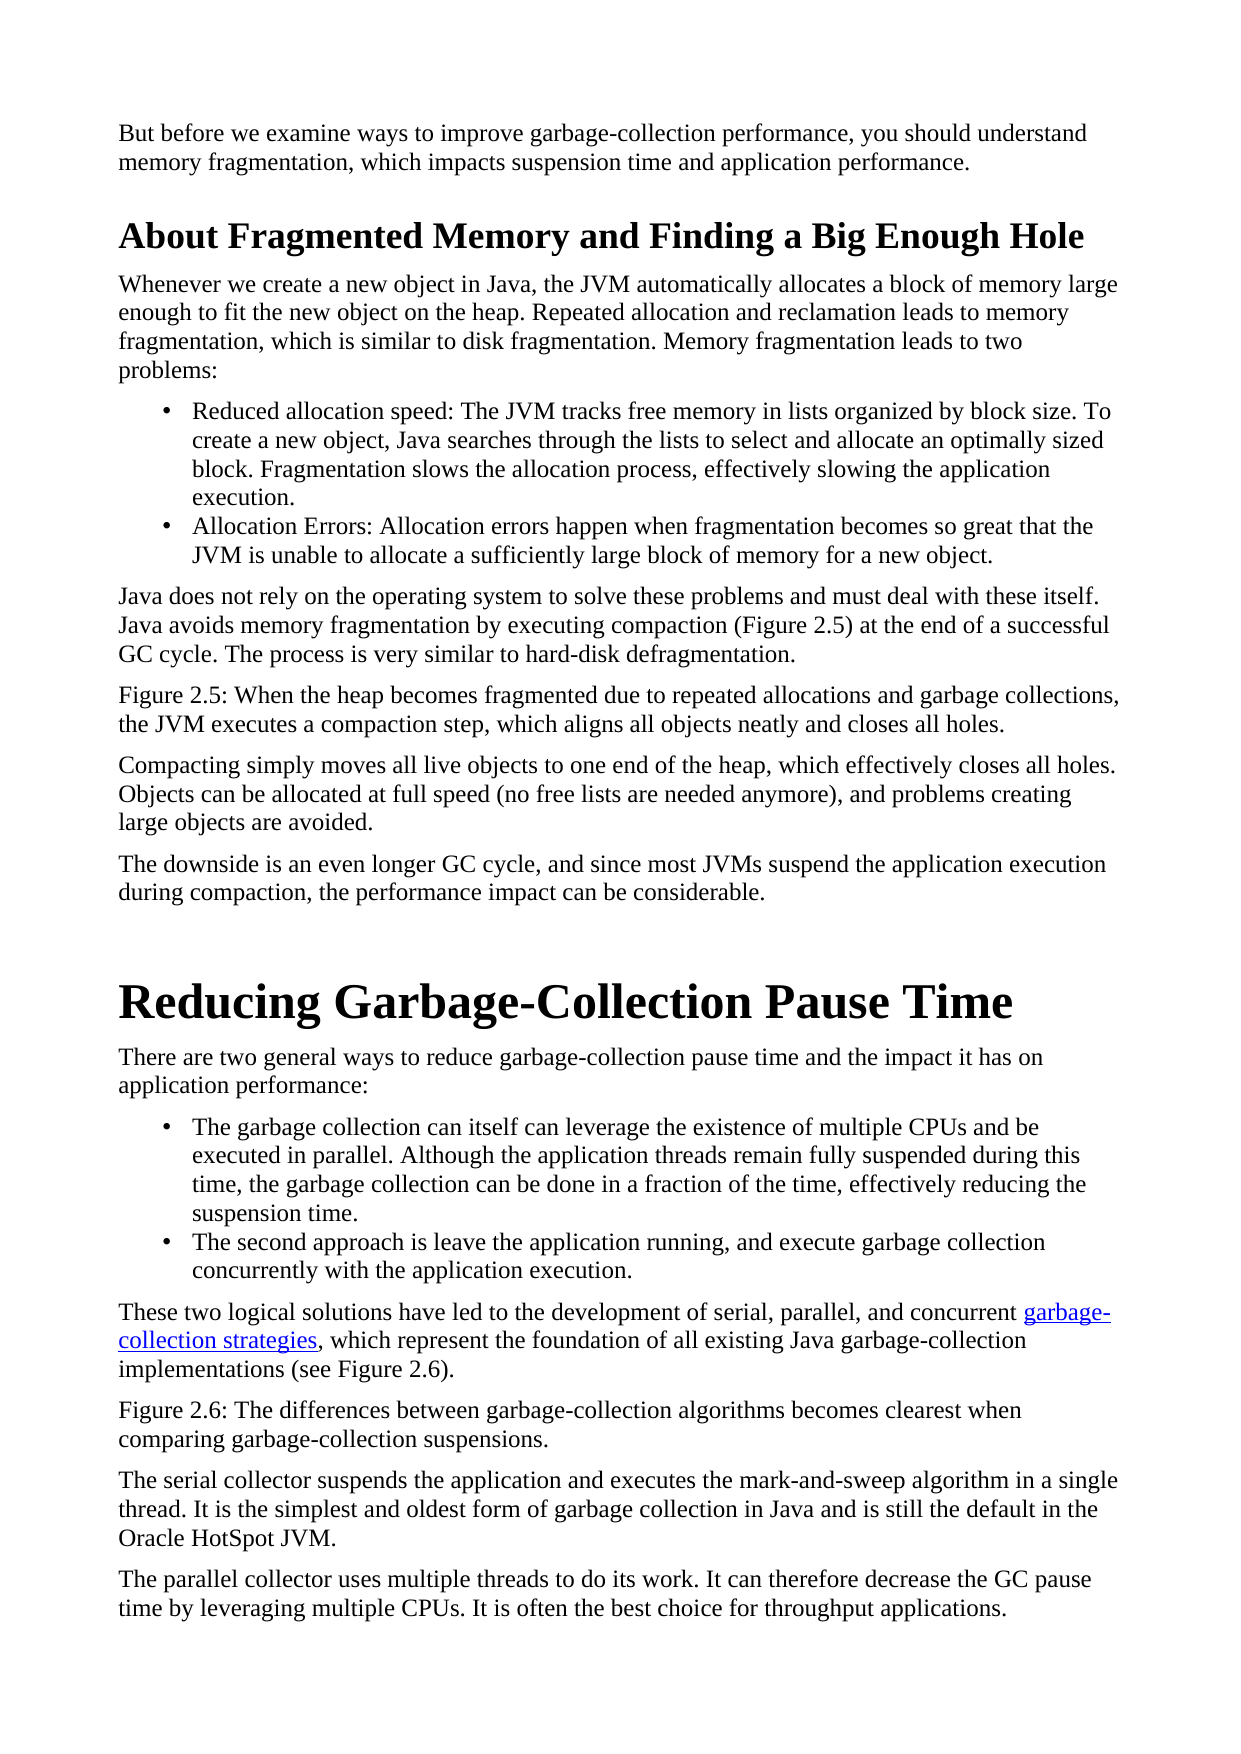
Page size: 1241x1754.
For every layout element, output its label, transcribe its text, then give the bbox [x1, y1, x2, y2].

text Figure 2.5: When the heap becomes fragmented due to repeated allocations and garbage collections, the JVM executes a compaction step, which aligns all objects neatly and closes all holes. [118, 680, 1122, 737]
text The serial collector suspends the application and executes the mark-and-sweep algorithm in a single thread. It is the simplest and oldest form of garbage collection in Java and is still the default in the Oracle HotSpot JVM. [118, 1466, 1122, 1552]
text Whenever we create a new object in Java, the JVM automatically allocates a block of memory large enough to fit the new object on the heap. Repeated allocation and reclamation leads to memory fragmentation, which is similar to disk fragmentation. Memory fragmentation leads to two problems: [118, 269, 1122, 384]
list The garbage collection can itself can leverage the existence of multiple CPUs and be executed in parallel. Although the application threads remain fully suspended during this time, the garbage collection can be done in a fraction of the time, effectively reducing the suspension time. [162, 1112, 1122, 1227]
text But before we examine ways to improve garbage-collection performance, you should understand memory fragmentation, which impacts suspension time and application performance. [118, 118, 1122, 176]
text About Fragmented Memory and Finding a Big Enough Hole [118, 213, 1122, 256]
text The downside is an even longer GC cycle, and since most JVMs suspend the application execution during compaction, the performance impact can be considerable. [118, 849, 1122, 906]
text Reducing Garbage-Collection Pause Time [118, 972, 1122, 1029]
text Figure 2.6: The differences between garbage-collection algorithms becomes clearest when comparing garbage-collection suspensions. [118, 1396, 1122, 1453]
text Compacting simply moves all live objects to one end of the heap, which effectively closes all holes. Objects can be allocated at full speed (no free lists are needed anymore), and problems creating large objects are avoided. [118, 750, 1122, 836]
list The second approach is leave the application running, and execute garbage collection concurrently with the application execution. [162, 1227, 1122, 1284]
text These two logical solutions have led to the development of serial, parallel, and concurrent garbage-collection strategies, which represent the foundation of all existing Java garbage-collection implementations (see Figure 2.6). [118, 1297, 1122, 1383]
text There are two general ways to reduce garbage-collection pause time and the impact it has on application performance: [118, 1042, 1122, 1099]
list Reduced allocation speed: The JVM tracks free memory in lists organized by block size. To create a new object, Java searches through the lists to select and allocate an optimally sized block. Fragmentation slows the allocation process, effectively slowing the application execution. [162, 396, 1122, 511]
text The parallel collector uses multiple threads to do its work. It can therefore decrease the GC pause time by leveraging multiple CPUs. It is often the best choice for throughput applications. [118, 1564, 1122, 1622]
list Allocation Errors: Allocation errors happen when fragmentation becomes so great that the JVM is unable to allocate a sufficiently large block of memory for a new object. [162, 511, 1122, 569]
text Java does not rely on the operating system to solve these problems and must deal with these itself. Java avoids memory fragmentation by executing compaction (Figure 2.5) at the end of a successful GC cycle. The process is very similar to hard-disk defragmentation. [118, 581, 1122, 667]
